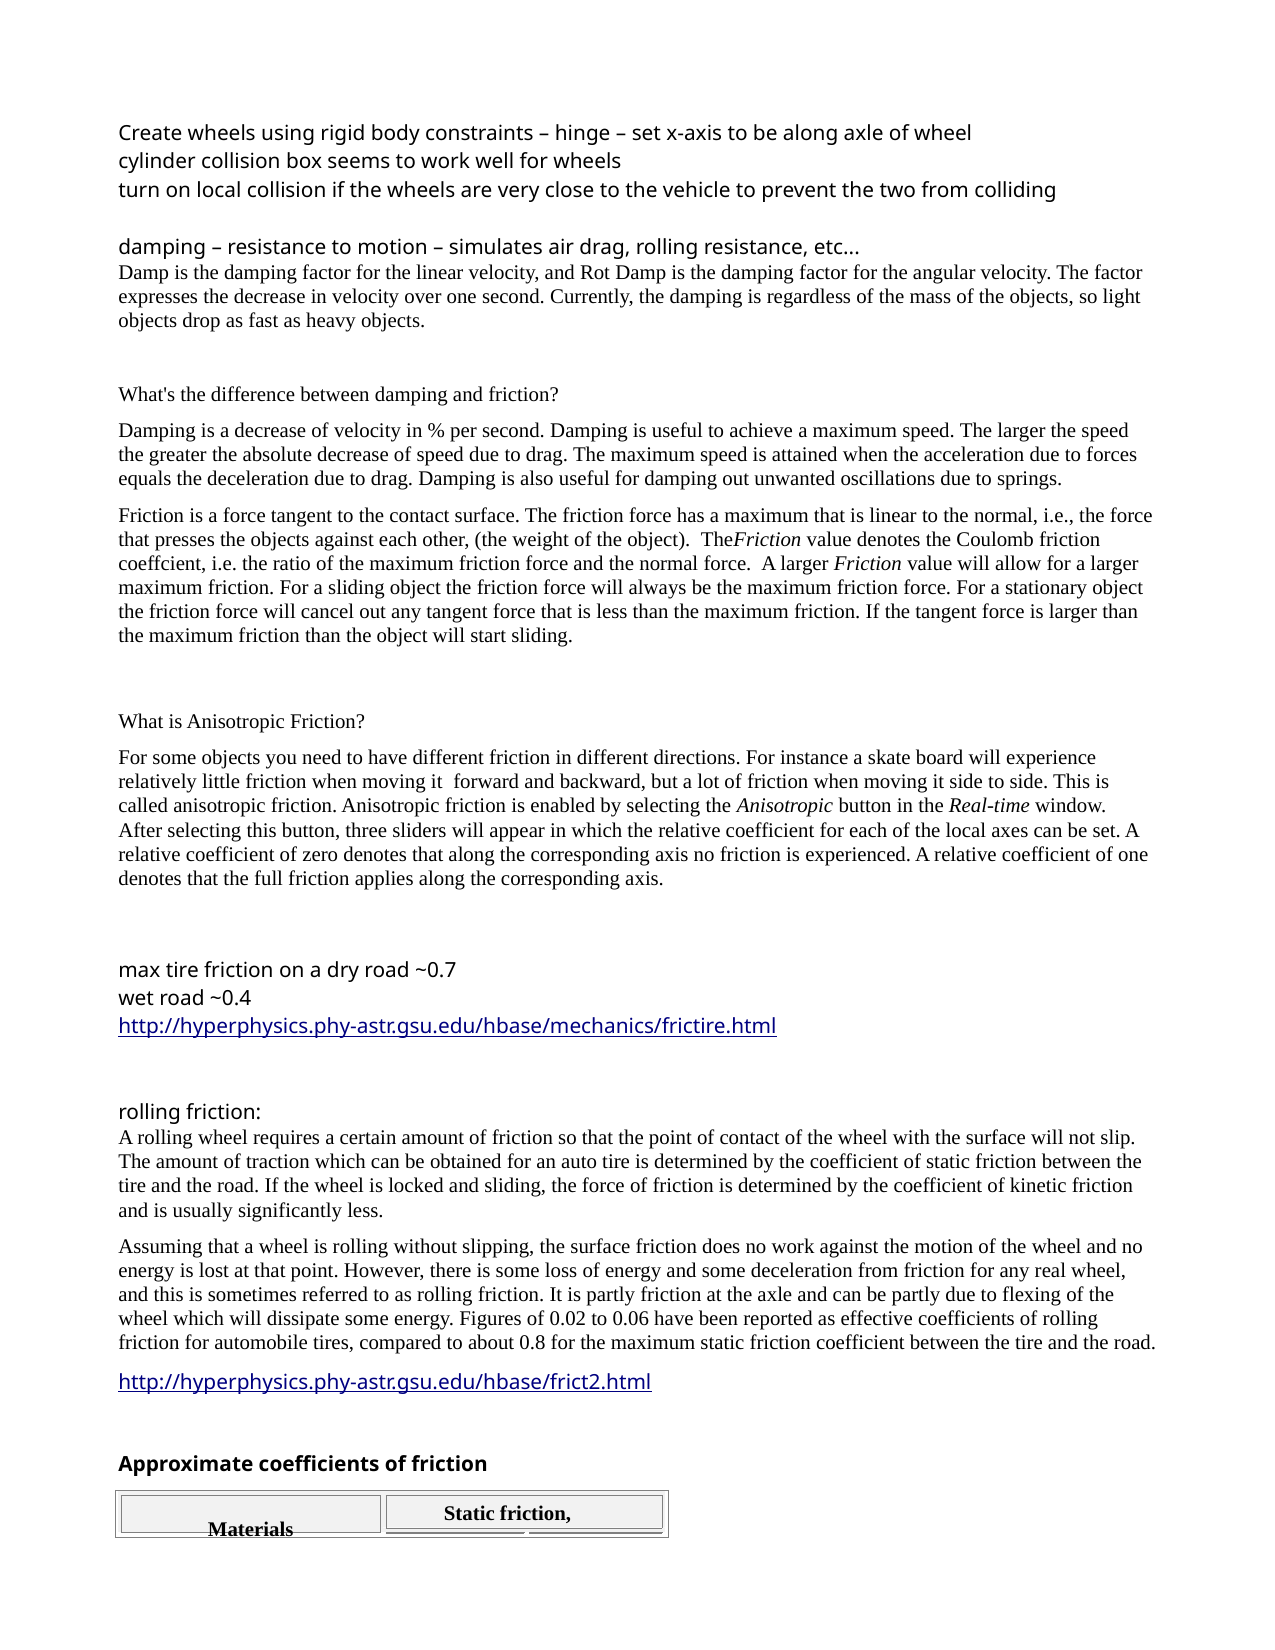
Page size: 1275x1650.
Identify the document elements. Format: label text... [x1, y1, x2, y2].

text Friction is a force tangent to the contact surface. The friction force has a maximum that is linear to the normal, i.e., the force that presses the objects against each other, (the weight of the object). TheFriction value denotes the Coulomb friction coeffcient, i.e. the ratio of the maximum friction force and the normal force. A larger Friction value will allow for a larger maximum friction. For a sliding object the friction force will always be the maximum friction force. For a stationary object the friction force will cancel out any tangent force that is less than the maximum friction. If the tangent force is larger than the maximum friction than the object will start sliding. [118, 503, 1157, 671]
text cylinder collision box seems to work well for wheels [118, 147, 1157, 175]
text Create wheels using rigid body constraints – hinge – set x-axis to be along axle of wheel [118, 118, 1157, 147]
table_cell Lubricated [527, 1528, 665, 1532]
text Damp is the damping factor for the linear velocity, and Rot Damp is the damping factor for the angular velocity. The factor expresses the decrease in velocity over one second. Currently, the damping is regardless of the mass of the objects, so light objects drop as fast as heavy objects. [118, 260, 1157, 332]
text A rolling wheel requires a certain amount of friction so that the point of contact of the wheel with the surface will not slip. The amount of traction which can be obtained for an auto tire is determined by the coefficient of static friction between the tire and the road. If the wheel is locked and sliding, the force of friction is determined by the coefficient of kinetic friction and is usually significantly less. [118, 1125, 1157, 1222]
text For some objects you need to have different friction in different directions. For instance a skate board will experience relatively little friction when moving it forward and backward, but a lot of friction when moving it side to side. This is called anisotropic friction. Anisotropic friction is enabled by selecting the Anisotropic button in the Real-time window. After selecting this button, three sliders will appear in which the relative coefficient for each of the local axes can be set. A relative coefficient of zero denotes that along the corresponding axis no friction is experienced. A relative coefficient of one denotes that the full friction applies along the corresponding axis. [118, 745, 1157, 914]
subtitle Approximate coefficients of friction [118, 1449, 1157, 1477]
text Damping is a decrease of velocity in % per second. Damping is useful to achieve a maximum speed. The larger the speed the greater the absolute decrease of speed due to drag. The maximum speed is attained when the acceleration due to forces equals the deceleration due to drag. Damping is also useful for damping out unwanted oscillations due to springs. [118, 418, 1157, 490]
text damping – resistance to motion – simulates air drag, rolling resistance, etc... [118, 232, 1157, 260]
text http://hyperphysics.phy-astr.gsu.edu/hbase/frict2.html [118, 1367, 1157, 1395]
table_cell Dry & clean [383, 1528, 527, 1532]
text turn on local collision if the wheels are very close to the vehicle to prevent the two from colliding [118, 175, 1157, 203]
text wet road ~0.4 [118, 983, 1157, 1012]
text http://hyperphysics.phy-astr.gsu.edu/hbase/mechanics/frictire.html [118, 1012, 1157, 1040]
subtitle What is Anisotropic Friction? [118, 709, 1157, 733]
text Assuming that a wheel is rolling without slipping, the surface friction does no work against the motion of the wheel and no energy is lost at that point. However, there is some loss of energy and some deceleration from friction for any real wheel, and this is sometimes referred to as rolling friction. It is partly friction at the axle and can be partly due to flexing of the wheel which will dissipate some energy. Figures of 0.02 to 0.06 have been reported as effective coefficients of rolling friction for automobile tires, compared to about 0.8 for the maximum static friction coefficient between the tire and the road. [118, 1234, 1157, 1354]
table_header Static friction, [383, 1491, 665, 1527]
table_header Materials [118, 1491, 383, 1532]
text max tire friction on a dry road ~0.7 [118, 955, 1157, 983]
text rolling friction: [118, 1097, 1157, 1125]
subtitle What's the difference between damping and friction? [118, 382, 1157, 406]
